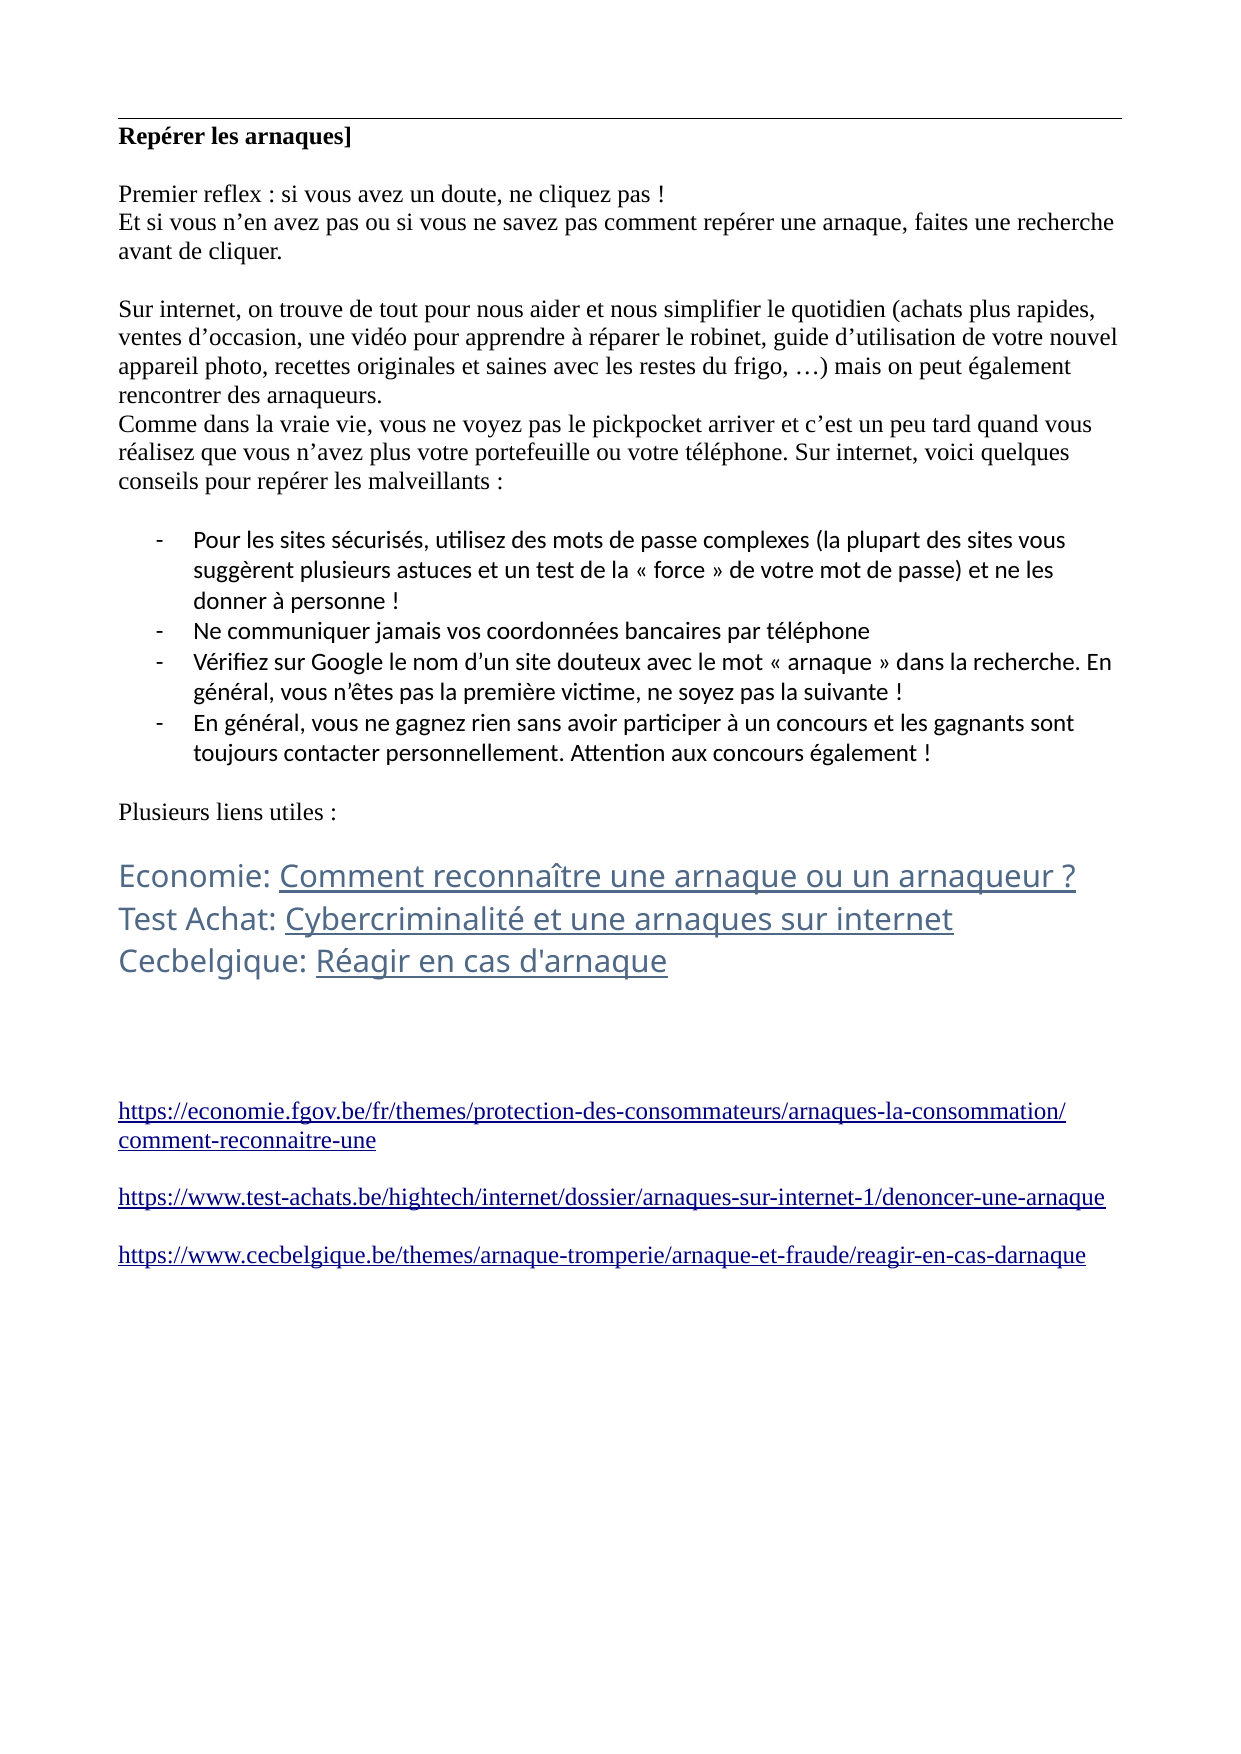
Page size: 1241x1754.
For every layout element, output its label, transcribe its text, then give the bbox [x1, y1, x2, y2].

text Cecbelgique: Réagir en cas d'arnaque [118, 939, 1122, 1067]
text Sur internet, on trouve de tout pour nous aider et nous simplifier le quotidien (achats plus rapides, ventes d’occasion, une vidéo pour apprendre à réparer le robinet, guide d’utilisation de votre nouvel appareil photo, recettes originales et saines avec les restes du frigo, …) mais on peut également rencontrer des arnaqueurs. [118, 294, 1122, 409]
text https://economie.fgov.be/fr/themes/protection-des-consommateurs/arnaques-la-consommation/comment-reconnaitre-une [118, 1096, 1122, 1154]
text Et si vous n’en avez pas ou si vous ne savez pas comment repérer une arnaque, faites une recherche avant de cliquer. [118, 207, 1122, 265]
text Test Achat: Cybercriminalité et une arnaques sur internet [118, 897, 1122, 939]
text Repérer les arnaques] [118, 119, 1122, 150]
text Premier reflex : si vous avez un doute, ne cliquez pas ! [118, 179, 1122, 207]
text https://www.test-achats.be/hightech/internet/dossier/arnaques-sur-internet-1/denoncer-une-arnaque [118, 1182, 1122, 1211]
list En général, vous ne gagnez rien sans avoir participer à un concours et les gagnants sont toujours contacter personnellement. Attention aux concours également ! [156, 707, 1122, 768]
list Ne communiquer jamais vos coordonnées bancaires par téléphone [156, 615, 1122, 646]
list Vérifiez sur Google le nom d’un site douteux avec le mot « arnaque » dans la recherche. En général, vous n’êtes pas la première victime, ne soyez pas la suivante ! [156, 646, 1122, 707]
text Plusieurs liens utiles : Economie: Comment reconnaître une arnaque ou un arnaqueur ? [118, 797, 1122, 897]
text https://www.cecbelgique.be/themes/arnaque-tromperie/arnaque-et-fraude/reagir-en-cas-darnaque [118, 1240, 1122, 1269]
list Pour les sites sécurisés, utilisez des mots de passe complexes (la plupart des sites vous suggèrent plusieurs astuces et un test de la « force » de votre mot de passe) et ne les donner à personne ! [156, 524, 1122, 615]
text Comme dans la vraie vie, vous ne voyez pas le pickpocket arriver et c’est un peu tard quand vous réalisez que vous n’avez plus votre portefeuille ou votre téléphone. Sur internet, voici quelques conseils pour repérer les malveillants : [118, 409, 1122, 495]
